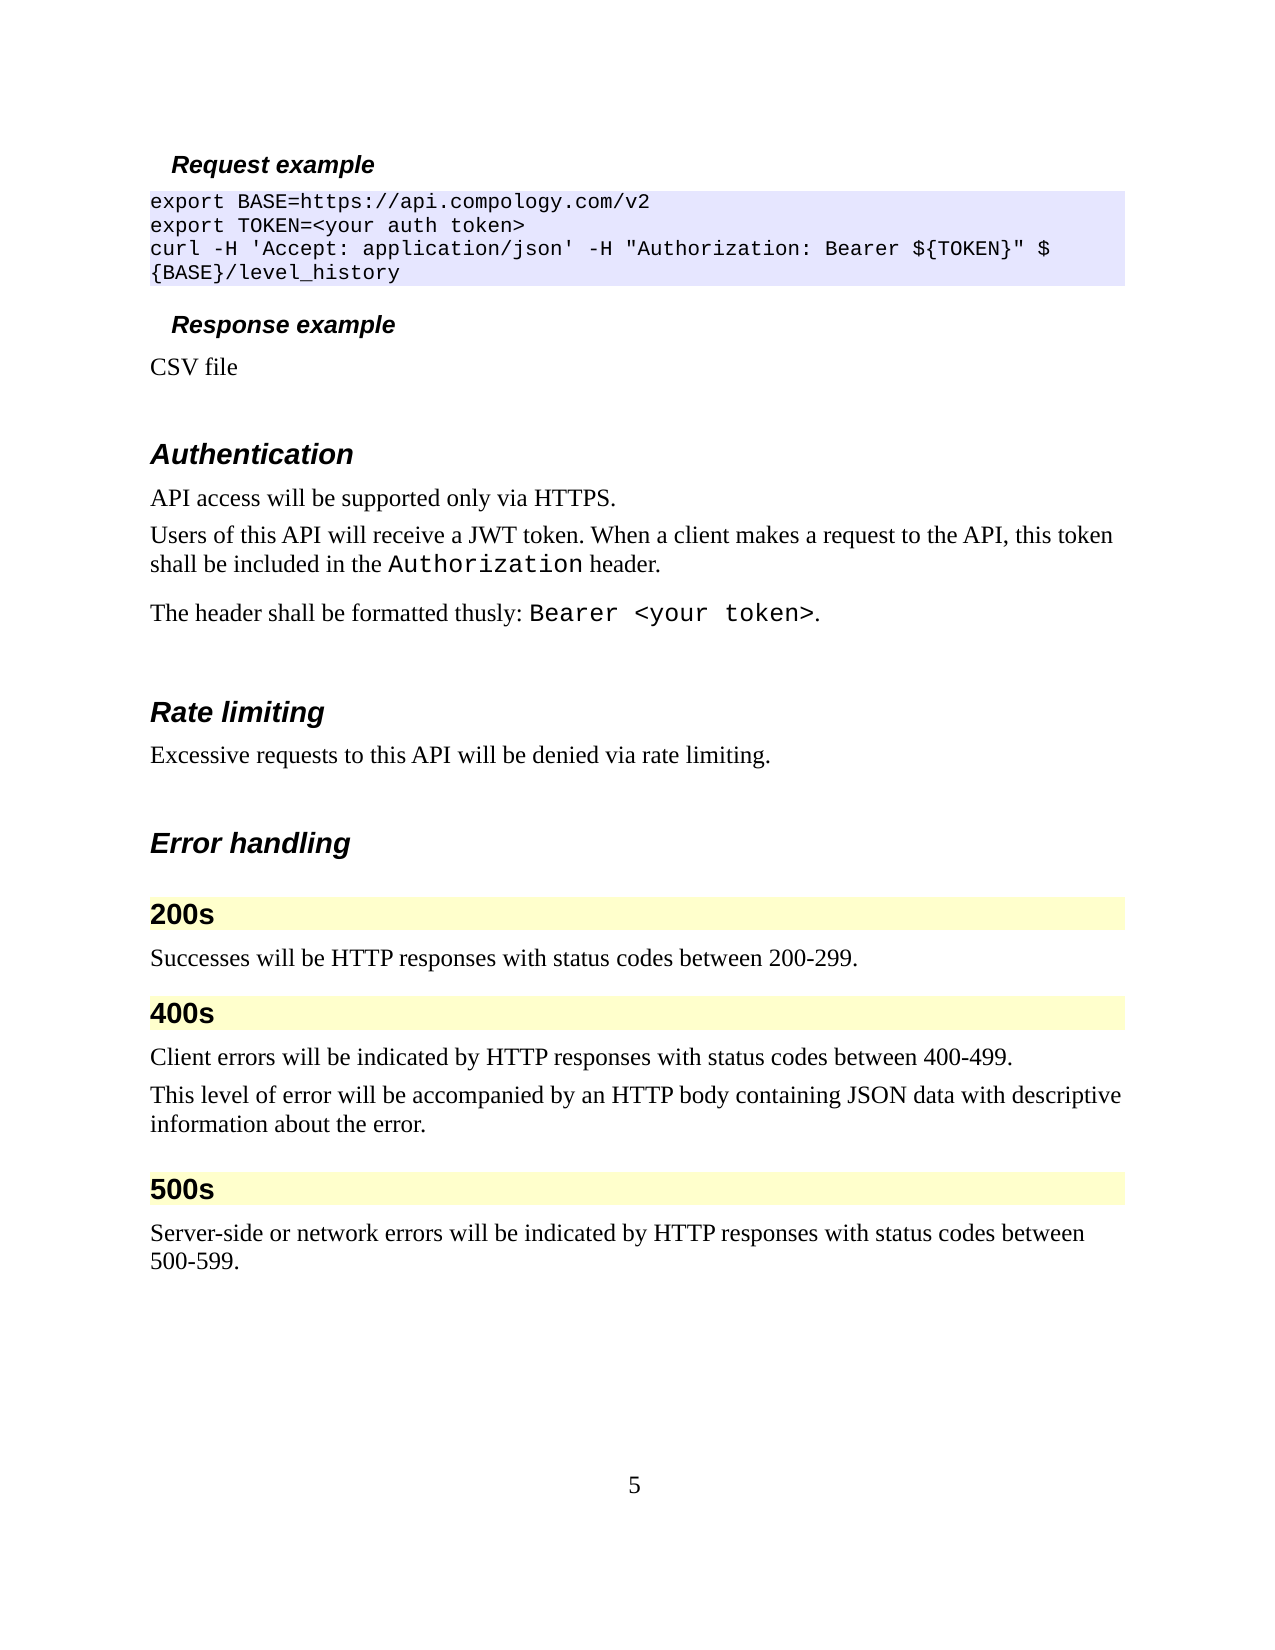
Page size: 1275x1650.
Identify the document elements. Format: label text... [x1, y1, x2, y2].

subtitle Rate limiting [150, 695, 1125, 728]
text Server-side or network errors will be indicated by HTTP responses with status codes between 500-599. [150, 1218, 1125, 1275]
text Users of this API will receive a JWT token. When a client makes a request to the API, this token shall be included in the Authorization header. [150, 521, 1125, 580]
text The header shall be formatted thusly: Bearer <your token>. [150, 598, 1125, 629]
subtitle Request example [171, 150, 1125, 178]
text CSV file [150, 352, 1125, 380]
text This level of error will be accompanied by an HTTP body containing JSON data with descriptive information about the error. [150, 1080, 1125, 1138]
subtitle 400s [150, 996, 1125, 1030]
subtitle Response example [171, 311, 1125, 339]
text export TOKEN=<your auth token> [150, 215, 1125, 238]
subtitle Authentication [150, 437, 1125, 471]
subtitle 500s [150, 1172, 1125, 1205]
subtitle 200s [150, 897, 1125, 930]
text API access will be supported only via HTTPS. [150, 483, 1125, 512]
text Excessive requests to this API will be denied via rate limiting. [150, 740, 1125, 769]
text Successes will be HTTP responses with status codes between 200-299. [150, 943, 1125, 971]
subtitle Error handling [150, 826, 1125, 860]
text curl -H 'Accept: application/json' -H "Authorization: Bearer ${TOKEN}" ${BASE}/level_history [150, 238, 1125, 286]
text Client errors will be indicated by HTTP responses with status codes between 400-499. [150, 1042, 1125, 1071]
text export BASE=https://api.compology.com/v2 [150, 191, 1125, 215]
